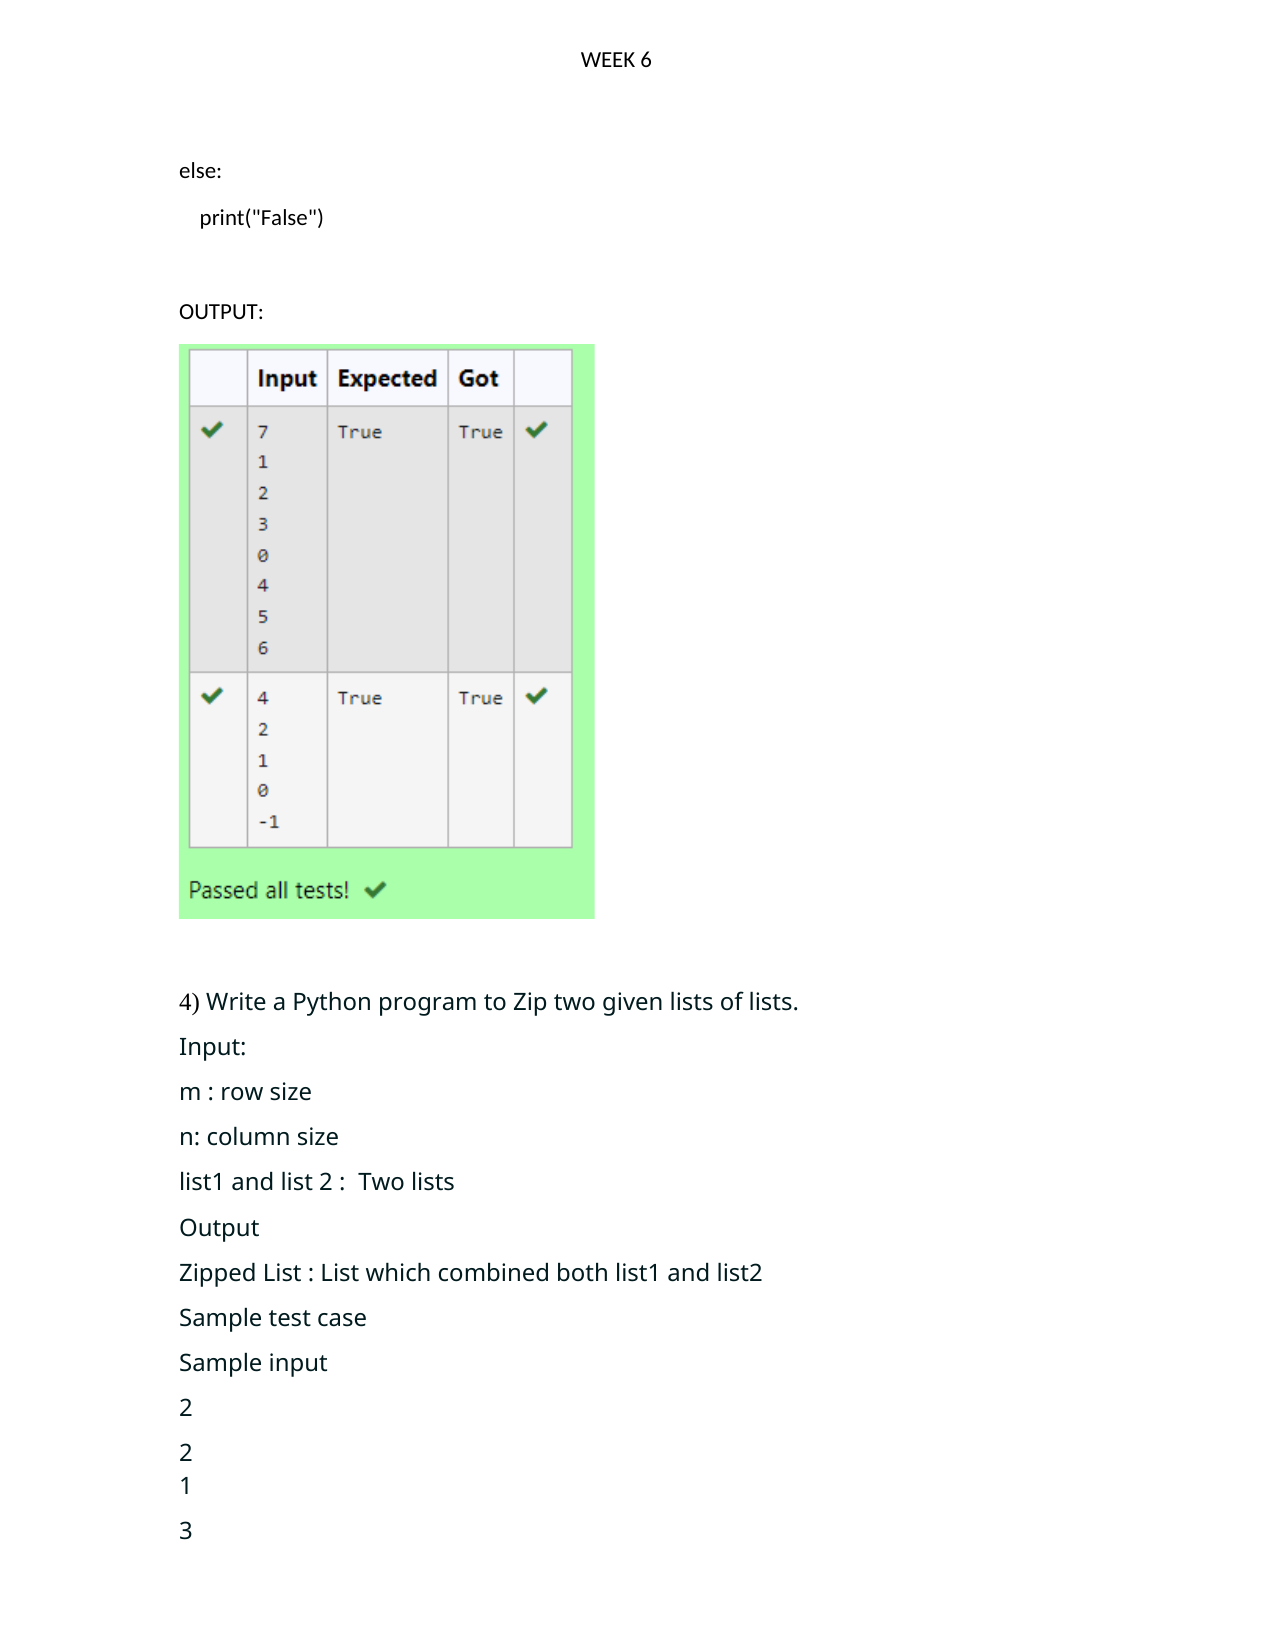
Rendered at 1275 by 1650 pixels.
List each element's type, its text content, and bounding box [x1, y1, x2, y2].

text else: [179, 157, 1096, 184]
text Sample test case [179, 1301, 1096, 1333]
text Zipped List : List which combined both list1 and list2 [179, 1255, 1096, 1288]
text 3 [179, 1513, 1096, 1546]
text print("False") [179, 203, 1096, 231]
text 2 1 [179, 1436, 1096, 1501]
text list1 and list 2 : Two lists [179, 1165, 1096, 1198]
picture [178, 344, 595, 919]
text Sample input [179, 1346, 1096, 1378]
text 2 [179, 1391, 1096, 1423]
text OUTPUT: [179, 297, 1096, 325]
text n: column size [179, 1120, 1096, 1153]
text m : row size [179, 1075, 1096, 1108]
text Output [179, 1210, 1096, 1243]
text 4) Write a Python program to Zip two given lists of lists. [179, 985, 1096, 1017]
text Input: [179, 1030, 1096, 1062]
